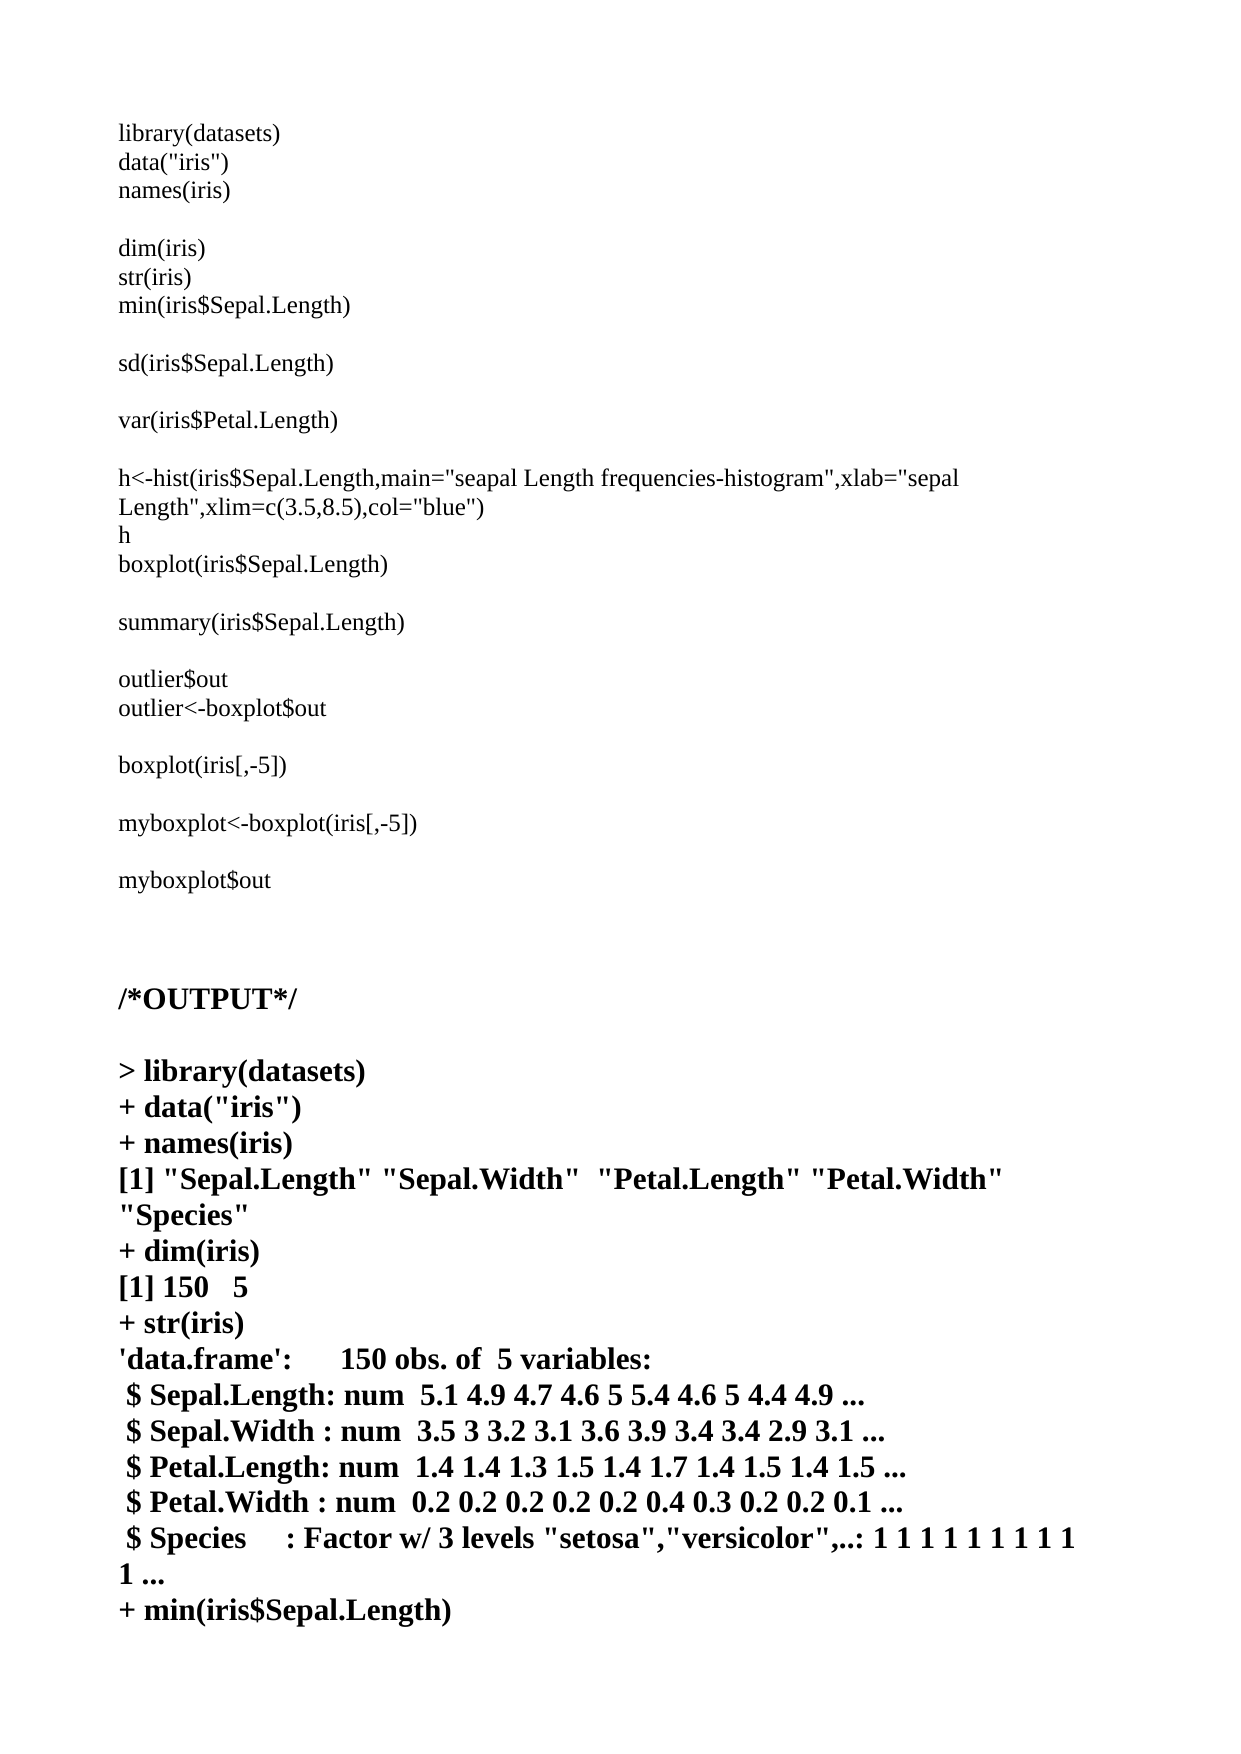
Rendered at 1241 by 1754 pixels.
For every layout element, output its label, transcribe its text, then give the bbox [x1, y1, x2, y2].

text > library(datasets) [118, 1052, 1122, 1088]
text + str(iris) [118, 1304, 1122, 1340]
text min(iris$Sepal.Length) [118, 291, 1122, 319]
text boxplot(iris[,-5]) [118, 751, 1122, 779]
text /*OUTPUT*/ [118, 981, 1122, 1017]
text [1] "Sepal.Length" "Sepal.Width" "Petal.Length" "Petal.Width" "Species" [118, 1160, 1122, 1232]
text outlier$out [118, 664, 1122, 693]
text summary(iris$Sepal.Length) [118, 607, 1122, 636]
text dim(iris) [118, 233, 1122, 262]
text 'data.frame': 150 obs. of 5 variables: [118, 1340, 1122, 1376]
text $ Species : Factor w/ 3 levels "setosa","versicolor",..: 1 1 1 1 1 1 1 1 1 1 ... [118, 1520, 1122, 1592]
text myboxplot<-boxplot(iris[,-5]) [118, 808, 1122, 837]
text str(iris) [118, 262, 1122, 291]
text $ Sepal.Width : num 3.5 3 3.2 3.1 3.6 3.9 3.4 3.4 2.9 3.1 ... [118, 1412, 1122, 1448]
text names(iris) [118, 176, 1122, 204]
text h [118, 521, 1122, 549]
text sd(iris$Sepal.Length) [118, 348, 1122, 377]
text + dim(iris) [118, 1232, 1122, 1268]
text + names(iris) [118, 1124, 1122, 1160]
text $ Sepal.Length: num 5.1 4.9 4.7 4.6 5 5.4 4.6 5 4.4 4.9 ... [118, 1376, 1122, 1412]
text + data("iris") [118, 1088, 1122, 1124]
text h<-hist(iris$Sepal.Length,main="seapal Length frequencies-histogram",xlab="sepal Length",xlim=c(3.5,8.5),col="blue") [118, 463, 1122, 521]
text data("iris") [118, 147, 1122, 176]
text library(datasets) [118, 118, 1122, 147]
text [1] 150 5 [118, 1268, 1122, 1304]
text var(iris$Petal.Length) [118, 406, 1122, 434]
text $ Petal.Length: num 1.4 1.4 1.3 1.5 1.4 1.7 1.4 1.5 1.4 1.5 ... [118, 1448, 1122, 1484]
text outlier<-boxplot$out [118, 693, 1122, 722]
text myboxplot$out [118, 866, 1122, 894]
text + min(iris$Sepal.Length) [118, 1592, 1122, 1627]
text $ Petal.Width : num 0.2 0.2 0.2 0.2 0.2 0.4 0.3 0.2 0.2 0.1 ... [118, 1484, 1122, 1520]
text boxplot(iris$Sepal.Length) [118, 549, 1122, 578]
